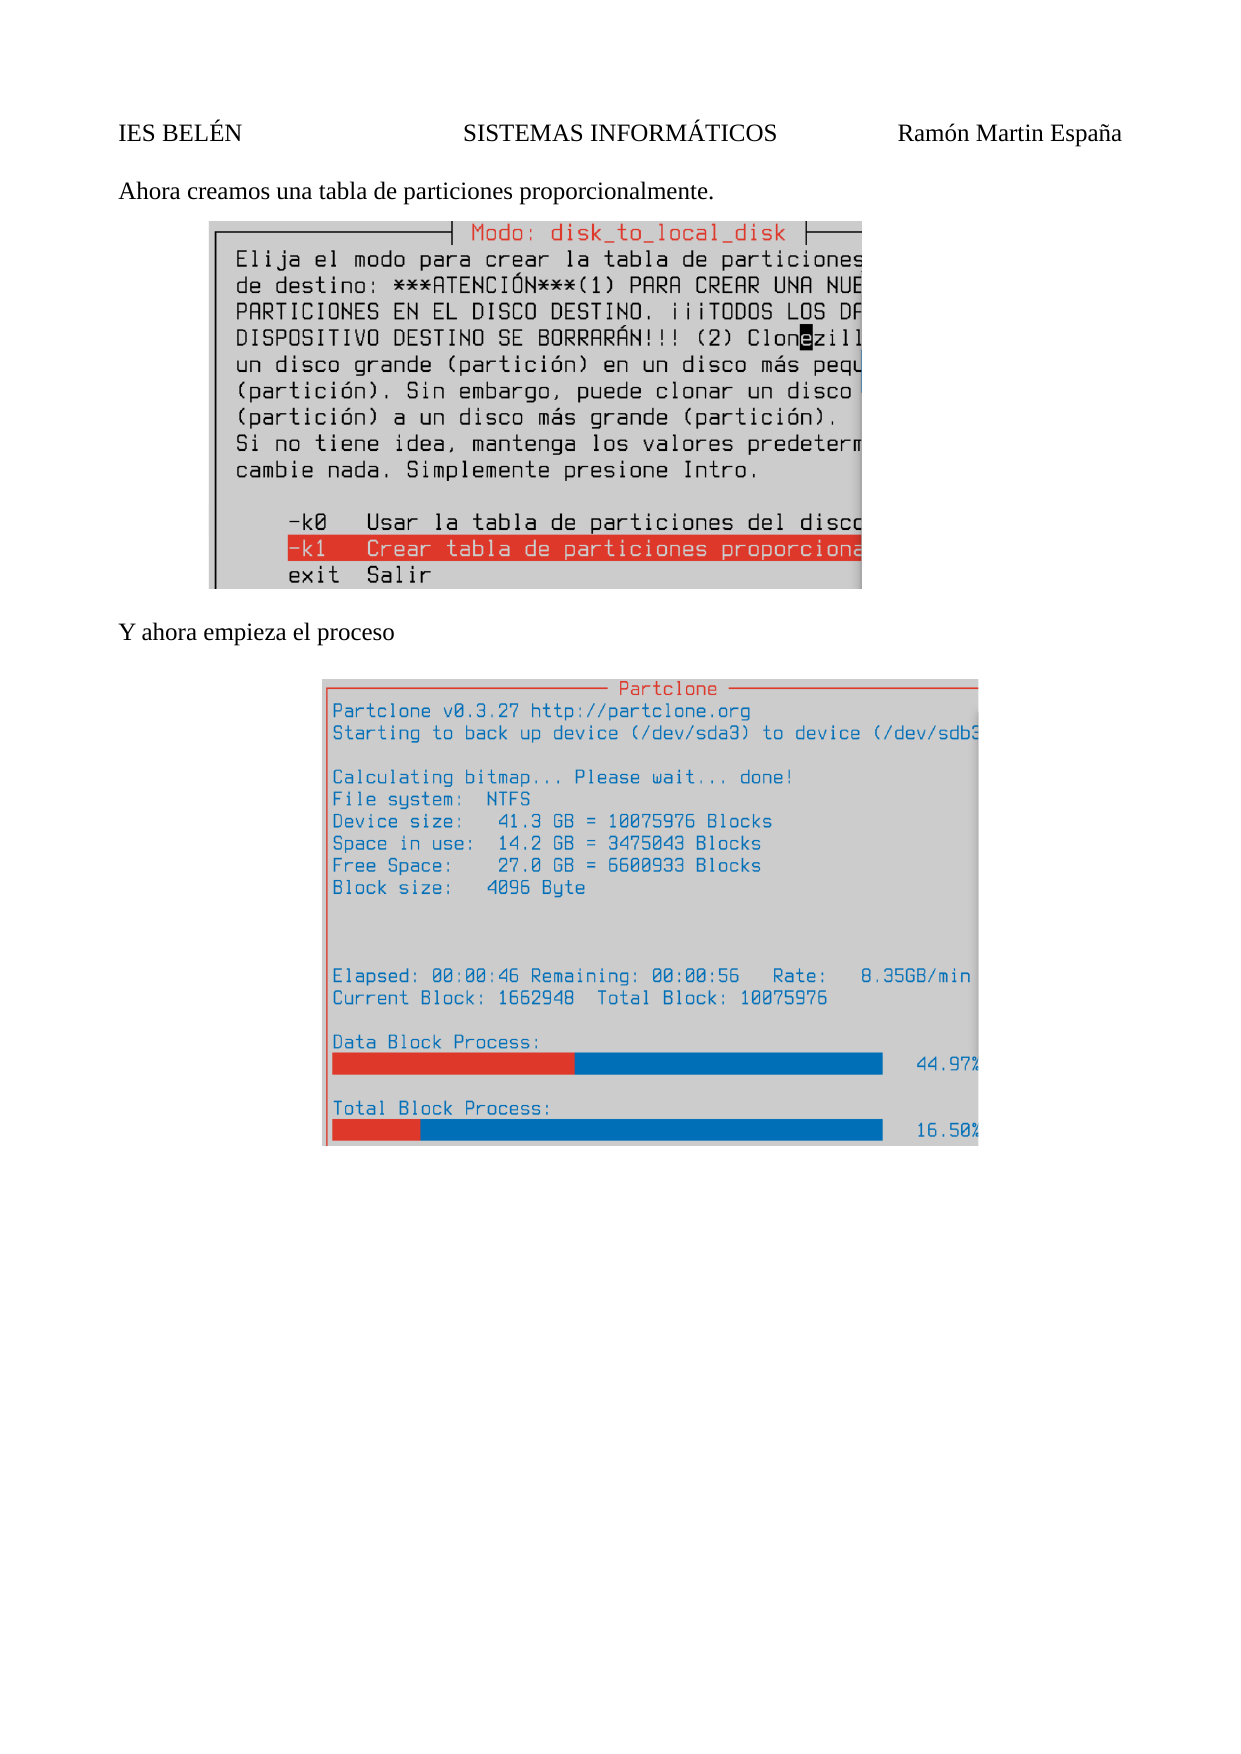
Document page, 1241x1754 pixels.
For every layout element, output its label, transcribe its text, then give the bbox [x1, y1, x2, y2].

text Y ahora empieza el proceso [118, 617, 1122, 646]
picture [322, 679, 979, 1146]
picture [208, 221, 862, 589]
text Ahora creamos una tabla de particiones proporcionalmente. [118, 176, 1122, 205]
